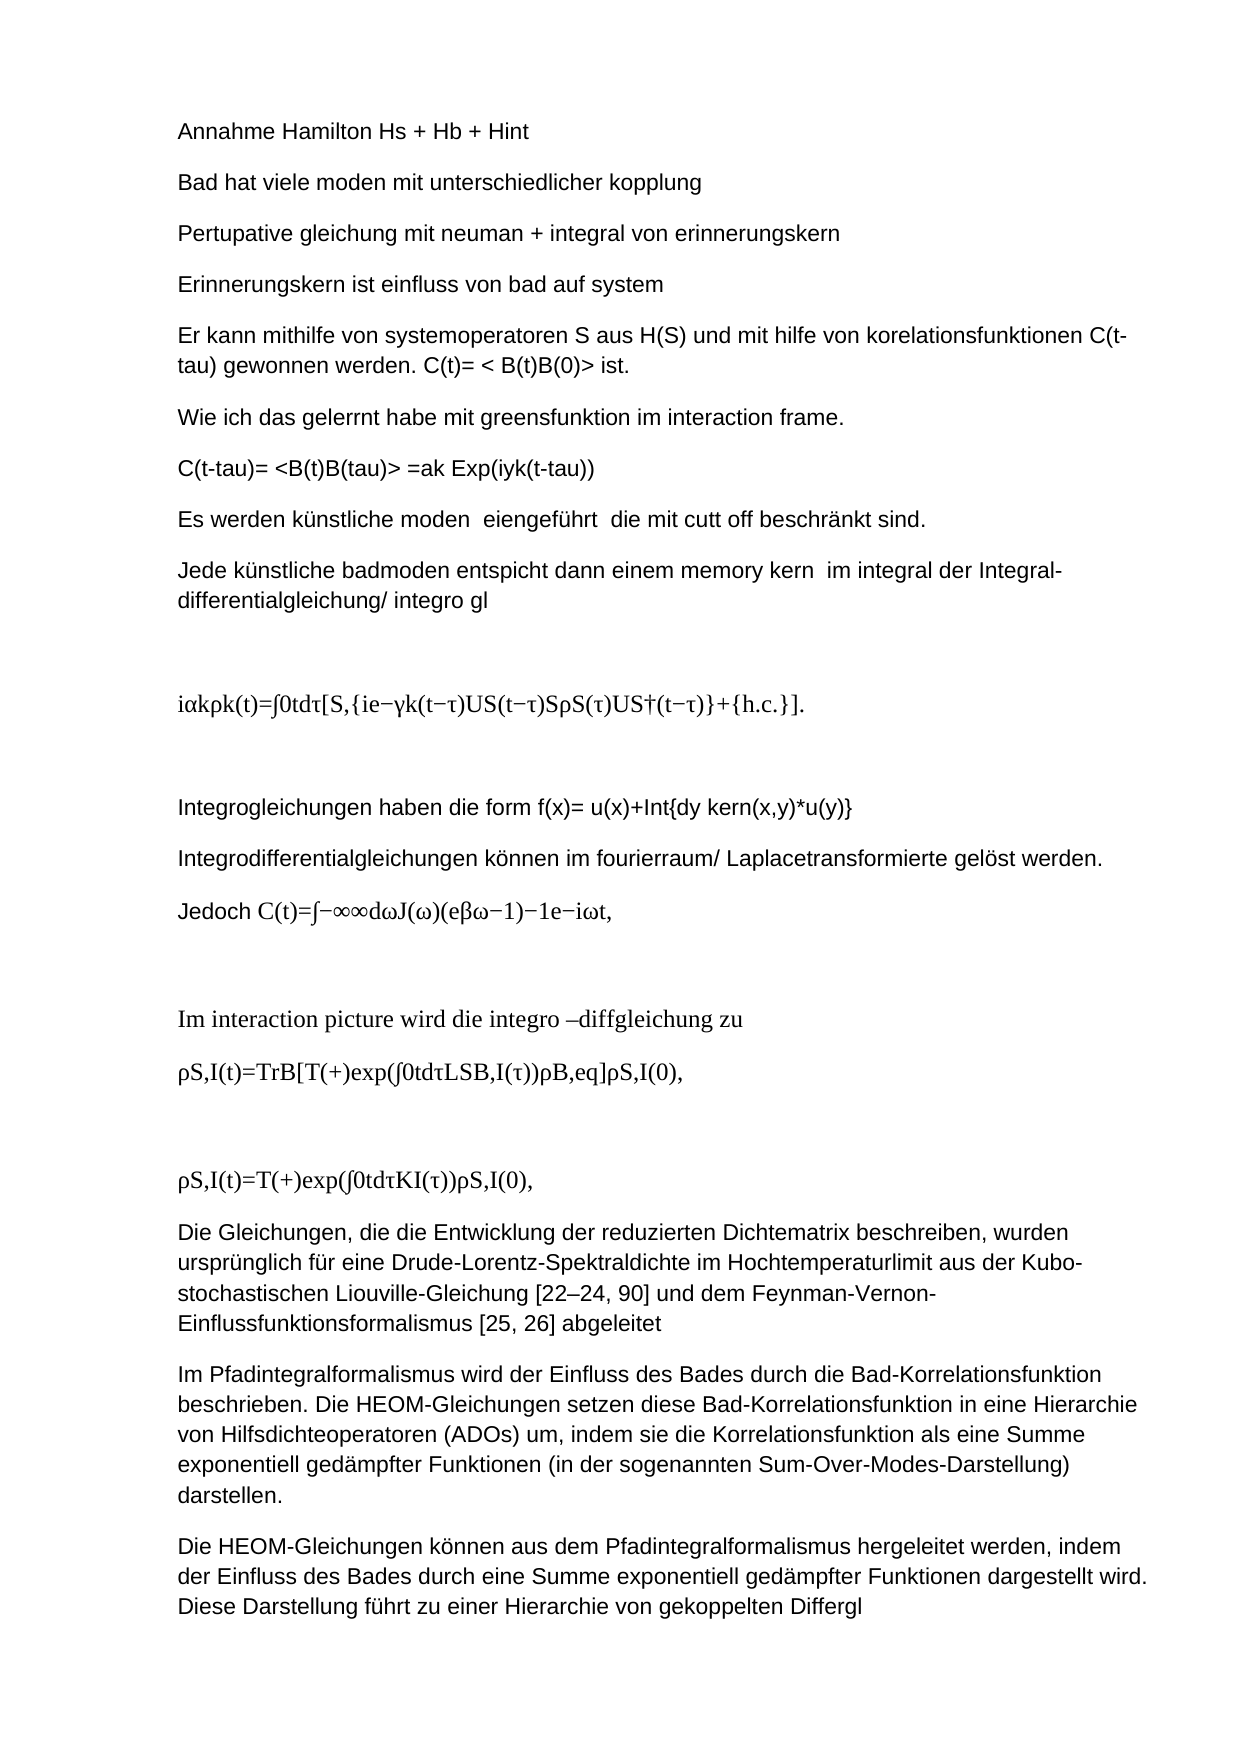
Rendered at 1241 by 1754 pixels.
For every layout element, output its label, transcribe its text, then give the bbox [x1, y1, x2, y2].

text Erinnerungskern ist einfluss von bad auf system [177, 271, 1152, 298]
text Er kann mithilfe von systemoperatoren S aus H(S) und mit hilfe von korelationsfunktionen C(t-tau) gewonnen werden. C(t)= < B(t)B(0)> ist. [177, 322, 1152, 379]
text Jede künstliche badmoden entspicht dann einem memory kern im integral der Integral-differentialgleichung/ integro gl [177, 557, 1152, 613]
text C(t-tau)= <B(t)B(tau)> =ak Exp(iyk(t-tau)) [177, 454, 1152, 481]
text Integrogleichungen haben die form f(x)= u(x)+Int{dy kern(x,y)*u(y)} [177, 794, 1152, 820]
text Im interaction picture wird die integro –diffgleichung zu [177, 1004, 1152, 1032]
text Es werden künstliche moden eiengeführt die mit cutt off beschränkt sind. [177, 506, 1152, 532]
text Wie ich das gelerrnt habe mit greensfunktion im interaction frame. [177, 403, 1152, 430]
text Annahme Hamilton Hs + Hb + Hint [177, 118, 1152, 144]
text Die Gleichungen, die die Entwicklung der reduzierten Dichtematrix beschreiben, wurden ursprünglich für eine Drude-Lorentz-Spektraldichte im Hochtemperaturlimit aus der Kubo-stochastischen Liouville-Gleichung [22–24, 90] und dem Feynman-Vernon-Einflussfunktionsformalismus [25, 26] abgeleitet [177, 1219, 1152, 1336]
text Im Pfadintegralformalismus wird der Einfluss des Bades durch die Bad-Korrelationsfunktion beschrieben. Die HEOM-Gleichungen setzen diese Bad-Korrelationsfunktion in eine Hierarchie von Hilfsdichteoperatoren (ADOs) um, indem sie die Korrelationsfunktion als eine Summe exponentiell gedämpfter Funktionen (in der sogenannten Sum-Over-Modes-Darstellung) darstellen. [177, 1361, 1152, 1508]
text Jedoch C(t)=∫−∞∞​dωJ(ω)(eβω−1)−1e−iωt, [177, 896, 1152, 925]
text ρS,I​(t)=T(+)exp(∫0t​dτKI​(τ))ρS,I​(0), [177, 1165, 1152, 1194]
text ρS,I​(t)=TrB​[T(+)exp(∫0t​dτLSB,I​(τ))ρB,eq​]ρS,I​(0), [177, 1057, 1152, 1086]
text Die HEOM-Gleichungen können aus dem Pfadintegralformalismus hergeleitet werden, indem der Einfluss des Bades durch eine Summe exponentiell gedämpfter Funktionen dargestellt wird. Diese Darstellung führt zu einer Hierarchie von gekoppelten Differgl [177, 1533, 1152, 1619]
text Integrodifferentialgleichungen können im fourierraum/ Laplacetransformierte gelöst werden. [177, 845, 1152, 871]
text Bad hat viele moden mit unterschiedlicher kopplung [177, 169, 1152, 196]
text iαk​ρk​(t)​=∫0t​dτ[S,{ie−γk​(t−τ)US​(t−τ)SρS​(τ)US†​(t−τ)}+{h.c.}]. [177, 689, 1152, 718]
text Pertupative gleichung mit neuman + integral von erinnerungskern [177, 220, 1152, 247]
